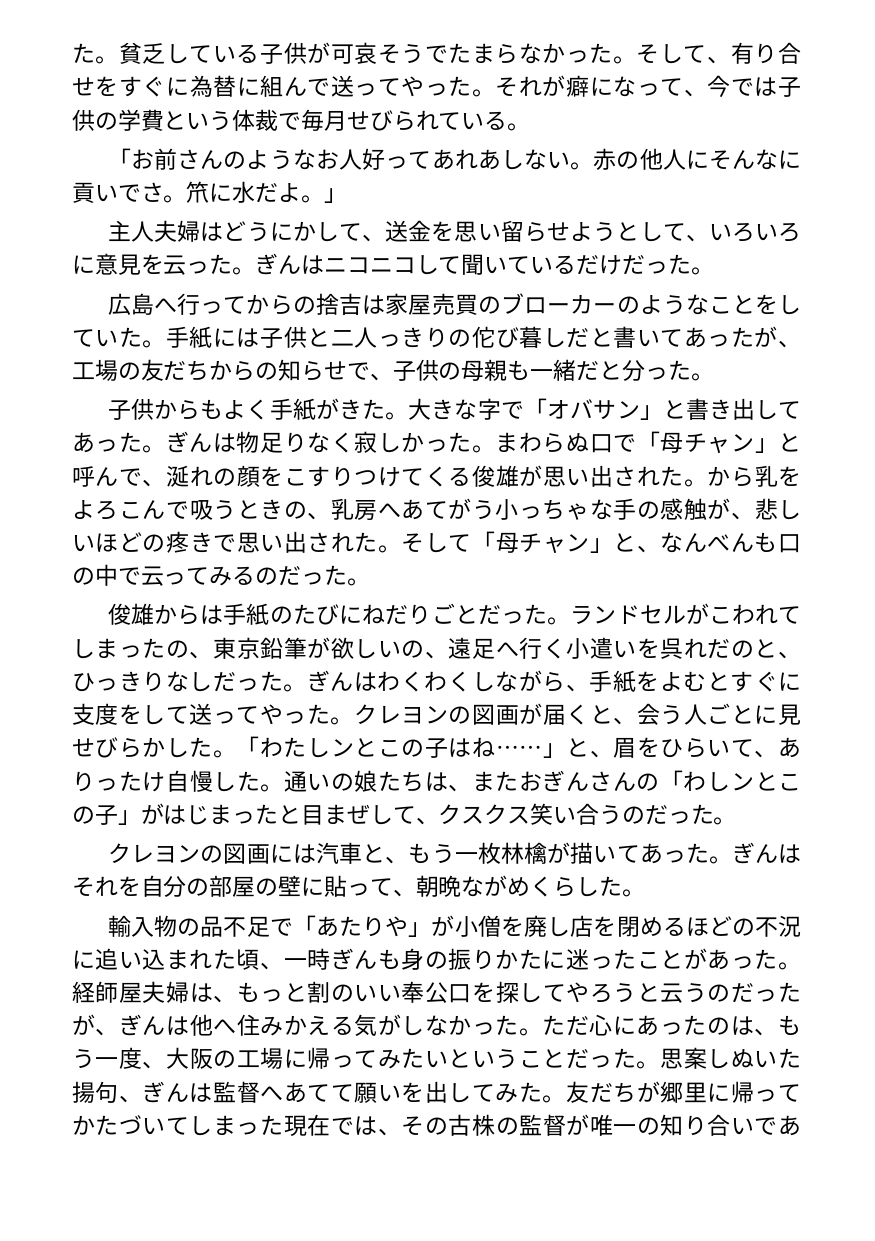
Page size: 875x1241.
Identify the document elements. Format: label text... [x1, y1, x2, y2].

text た。貧乏している子供が可哀そうでたまらなかった。そして、有り合せをすぐに為替に組んで送ってやった。それが癖になって、今では子供の学費という体裁で毎月せびられている。 [72, 36, 802, 136]
text クレヨンの図画には汽車と、もう一枚林檎が描いてあった。ぎんはそれを自分の部屋の壁に貼って、朝晩ながめくらした。 [72, 836, 802, 902]
text 「お前さんのようなお人好ってあれあしない。赤の他人にそんなに貢いでさ。笊に水だよ。」 [72, 142, 802, 208]
text 広島へ行ってからの捨吉は家屋売買のブローカーのようなことをしていた。手紙には子供と二人っきりの佗び暮しだと書いてあったが、工場の友だちからの知らせで、子供の母親も一緒だと分った。 [72, 286, 802, 386]
text 子供からもよく手紙がきた。大きな字で「オバサン」と書き出してあった。ぎんは物足りなく寂しかった。まわらぬ口で「母チャン」と呼んで、涎れの顔をこすりつけてくる俊雄が思い出された。から乳をよろこんで吸うときの、乳房へあてがう小っちゃな手の感触が、悲しいほどの疼きで思い出された。そして「母チャン」と、なんべんも口の中で云ってみるのだった。 [72, 392, 802, 591]
text 俊雄からは手紙のたびにねだりごとだった。ランドセルがこわれてしまったの、東京鉛筆が欲しいの、遠足へ行く小遣いを呉れだのと、ひっきりなしだった。ぎんはわくわくしながら、手紙をよむとすぐに支度をして送ってやった。クレヨンの図画が届くと、会う人ごとに見せびらかした。「わたしンとこの子はね……」と、眉をひらいて、ありったけ自慢した。通いの娘たちは、またおぎんさんの「わしンとこの子」がはじまったと目まぜして、クスクス笑い合うのだった。 [72, 597, 802, 830]
text 輸入物の品不足で「あたりや」が小僧を廃し店を閉めるほどの不況に追い込まれた頃、一時ぎんも身の振りかたに迷ったことがあった。経師屋夫婦は、もっと割のいい奉公口を探してやろうと云うのだったが、ぎんは他へ住みかえる気がしなかった。ただ心にあったのは、もう一度、大阪の工場に帰ってみたいということだった。思案しぬいた揚句、ぎんは監督へあてて願いを出してみた。友だちが郷里に帰ってかたづいてしまった現在では、その古株の監督が唯一の知り合いであ [72, 908, 802, 1141]
text 主人夫婦はどうにかして、送金を思い留らせようとして、いろいろに意見を云った。ぎんはニコニコして聞いているだけだった。 [72, 214, 802, 281]
